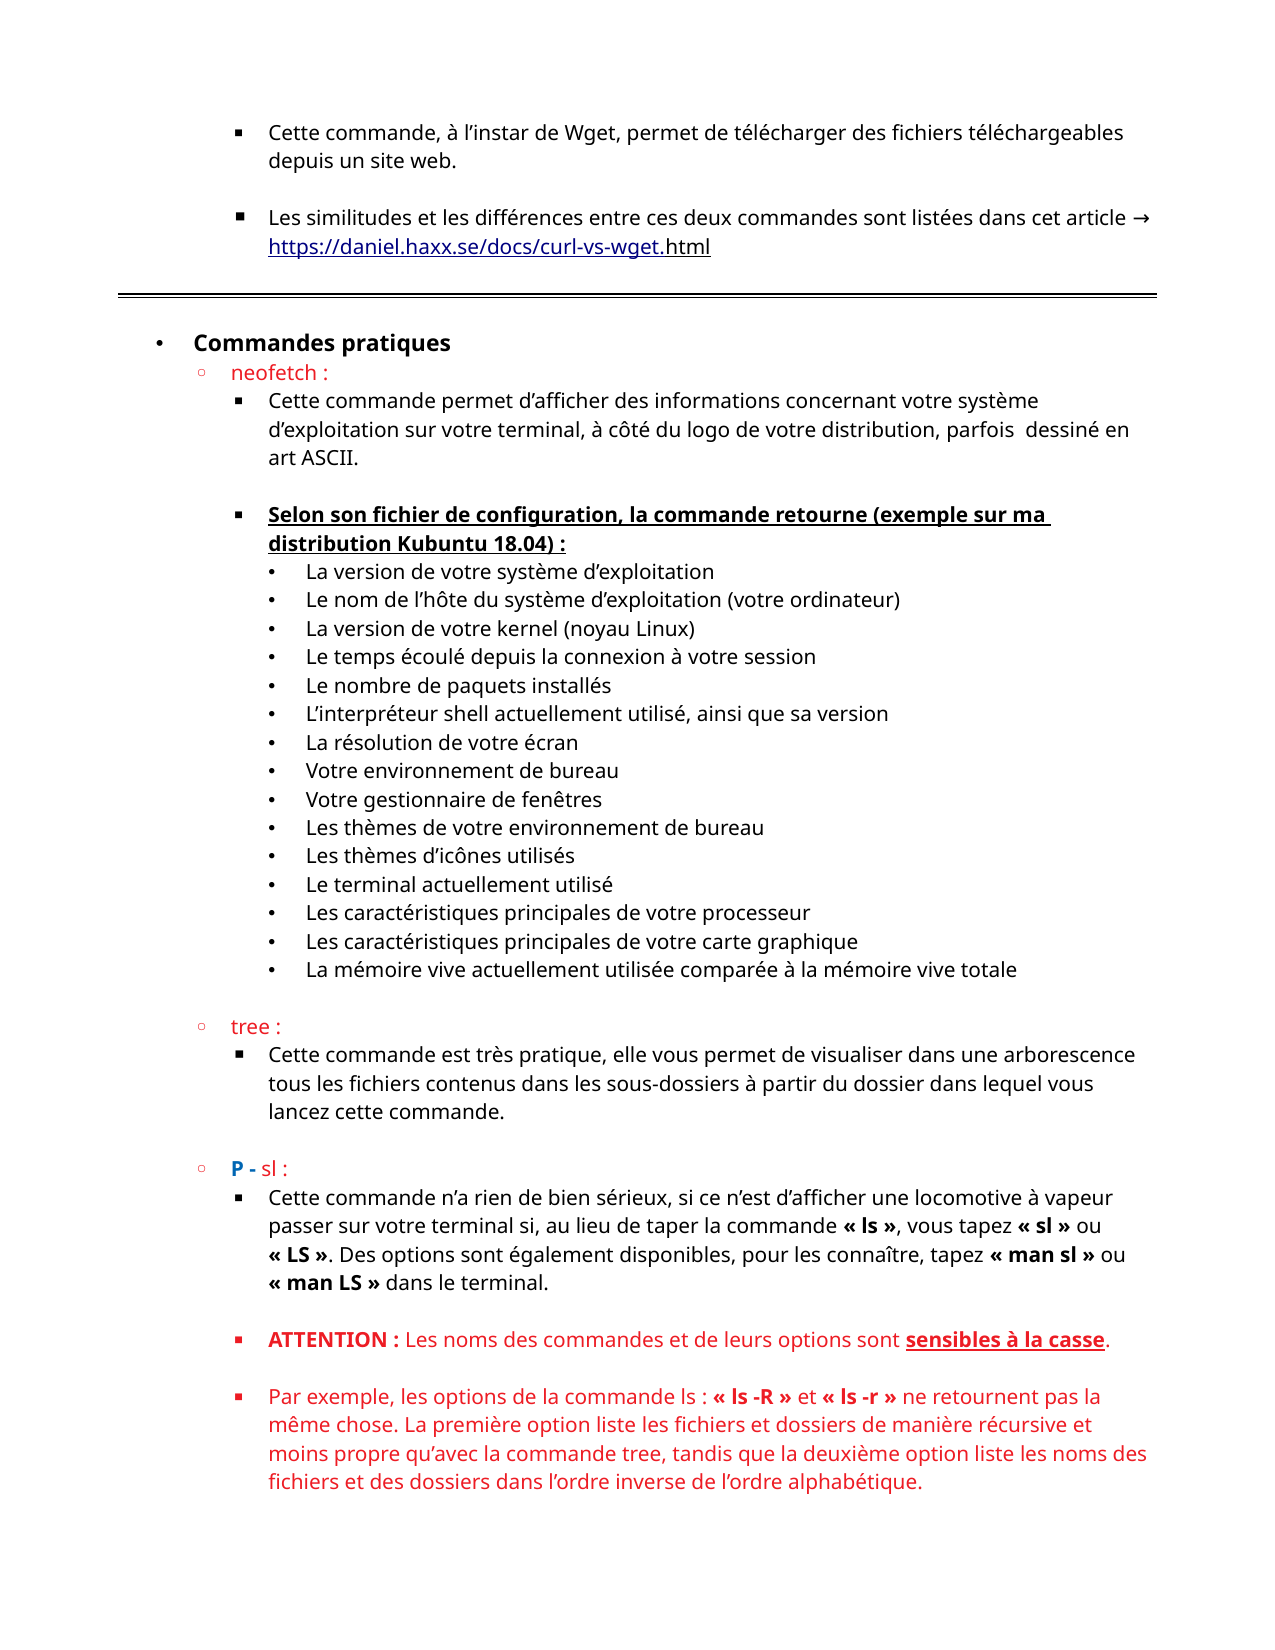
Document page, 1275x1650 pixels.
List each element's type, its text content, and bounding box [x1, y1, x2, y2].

list Les caractéristiques principales de votre carte graphique [268, 927, 1157, 955]
list La mémoire vive actuellement utilisée comparée à la mémoire vive totale [268, 955, 1157, 984]
list Selon son fichier de configuration, la commande retourne (exemple sur ma distribution Kubuntu 18.04) : [231, 500, 1157, 557]
list neofetch : [193, 358, 1157, 387]
list Les thèmes d’icônes utilisés [268, 842, 1157, 870]
list La version de votre kernel (noyau Linux) [268, 614, 1157, 642]
list Cette commande permet d’afficher des informations concernant votre système d’exploitation sur votre terminal, à côté du logo de votre distribution, parfois dessiné en art ASCII. [231, 387, 1157, 472]
list Les similitudes et les différences entre ces deux commandes sont listées dans cet article → https://daniel.haxx.se/docs/curl-vs-wget.html [231, 203, 1157, 260]
list Le temps écoulé depuis la connexion à votre session [268, 642, 1157, 671]
list P - sl : [193, 1154, 1157, 1183]
list Cette commande est très pratique, elle vous permet de visualiser dans une arborescence tous les fichiers contenus dans les sous-dossiers à partir du dossier dans lequel vous lancez cette commande. [231, 1041, 1157, 1126]
list Par exemple, les options de la commande ls : « ls -R » et « ls -r » ne retournent pas la même chose. La première option liste les fichiers et dossiers de manière récursive et moins propre qu’avec la commande tree, tandis que la deuxième option liste les noms des fichiers et des dossiers dans l’ordre inverse de l’ordre alphabétique. [231, 1382, 1157, 1496]
list Le nom de l’hôte du système d’exploitation (votre ordinateur) [268, 586, 1157, 614]
list Le terminal actuellement utilisé [268, 870, 1157, 898]
list tree : [193, 1012, 1157, 1041]
list Le nombre de paquets installés [268, 671, 1157, 699]
list Cette commande, à l’instar de Wget, permet de télécharger des fichiers téléchargeables depuis un site web. [231, 118, 1157, 175]
list ATTENTION : Les noms des commandes et de leurs options sont sensibles à la casse. [231, 1325, 1157, 1353]
list L’interpréteur shell actuellement utilisé, ainsi que sa version [268, 699, 1157, 728]
list Votre gestionnaire de fenêtres [268, 785, 1157, 813]
list Votre environnement de bureau [268, 756, 1157, 785]
list Les thèmes de votre environnement de bureau [268, 813, 1157, 842]
list Cette commande n’a rien de bien sérieux, si ce n’est d’afficher une locomotive à vapeur passer sur votre terminal si, au lieu de taper la commande « ls », vous tapez « sl » ou « LS ». Des options sont également disponibles, pour les connaître, tapez « man sl » ou « man LS » dans le terminal. [231, 1183, 1157, 1297]
list Commandes pratiques [156, 327, 1157, 358]
list Les caractéristiques principales de votre processeur [268, 898, 1157, 927]
list La résolution de votre écran [268, 728, 1157, 756]
list La version de votre système d’exploitation [268, 557, 1157, 586]
